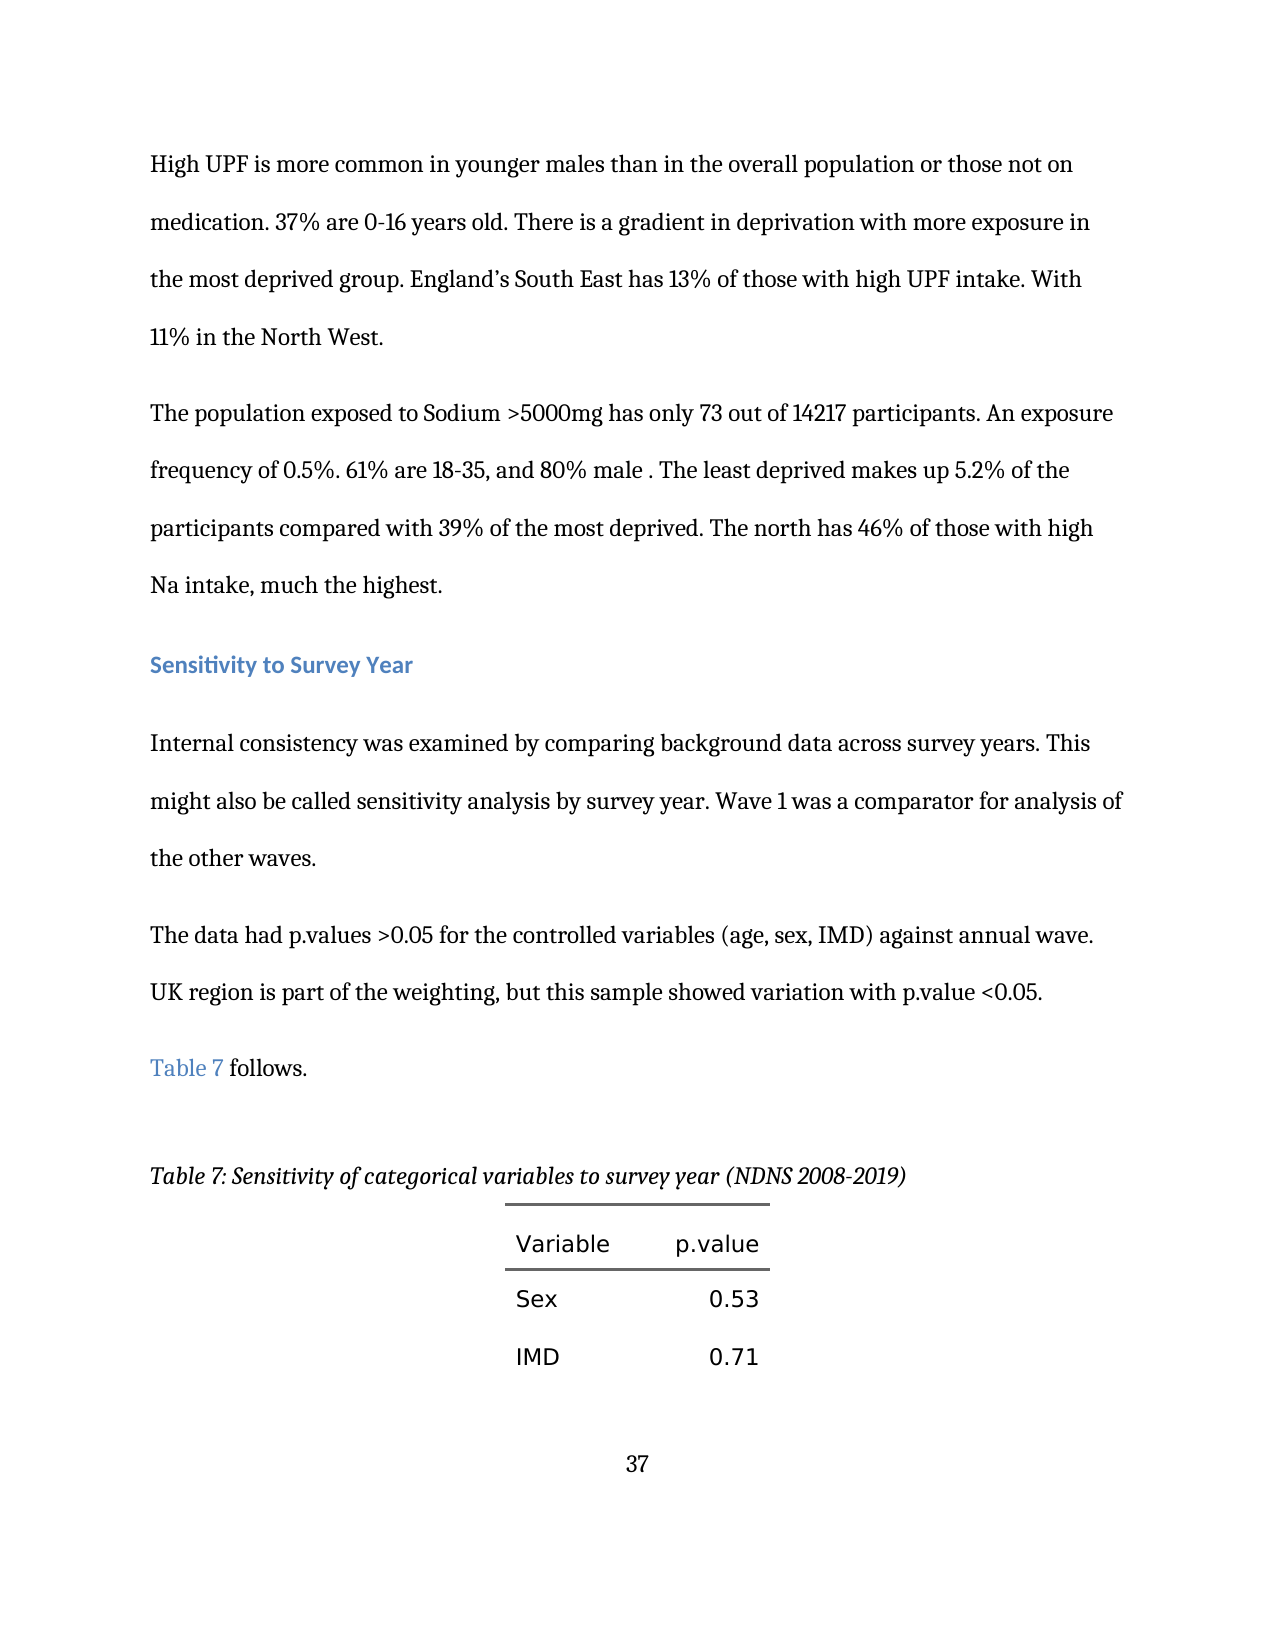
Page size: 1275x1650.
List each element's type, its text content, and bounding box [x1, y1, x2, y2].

text High UPF is more common in younger males than in the overall population or those not on medication. 37% are 0-16 years old. There is a gradient in deprivation with more exposure in the most deprived group. England’s South East has 13% of those with high UPF intake. With 11% in the North West. [150, 150, 1125, 351]
text Table 7 follows. [150, 1054, 1125, 1083]
table_cell 0.71 [643, 1328, 770, 1388]
table_cell Sex [505, 1271, 642, 1328]
table_header p.value [643, 1206, 770, 1268]
subtitle Sensitivity to Survey Year [150, 649, 1125, 680]
text The population exposed to Sodium >5000mg has only 73 out of 14217 participants. An exposure frequency of 0.5%. 61% are 18-35, and 80% male . The least deprived makes up 5.2% of the participants compared with 39% of the most deprived. The north has 46% of those with high Na intake, much the highest. [150, 399, 1125, 600]
table_header Variable [505, 1206, 642, 1268]
table_cell 0.53 [643, 1271, 770, 1328]
text Table 7: Sensitivity of categorical variables to survey year (NDNS 2008-2019) [150, 1162, 1125, 1191]
text Internal consistency was examined by comparing background data across survey years. This might also be called sensitivity analysis by survey year. Wave 1 was a comparator for analysis of the other waves. [150, 729, 1125, 873]
text The data had p.values >0.05 for the controlled variables (age, sex, IMD) against annual wave. UK region is part of the weighting, but this sample showed variation with p.value <0.05. [150, 921, 1125, 1007]
table_cell IMD [505, 1328, 642, 1388]
